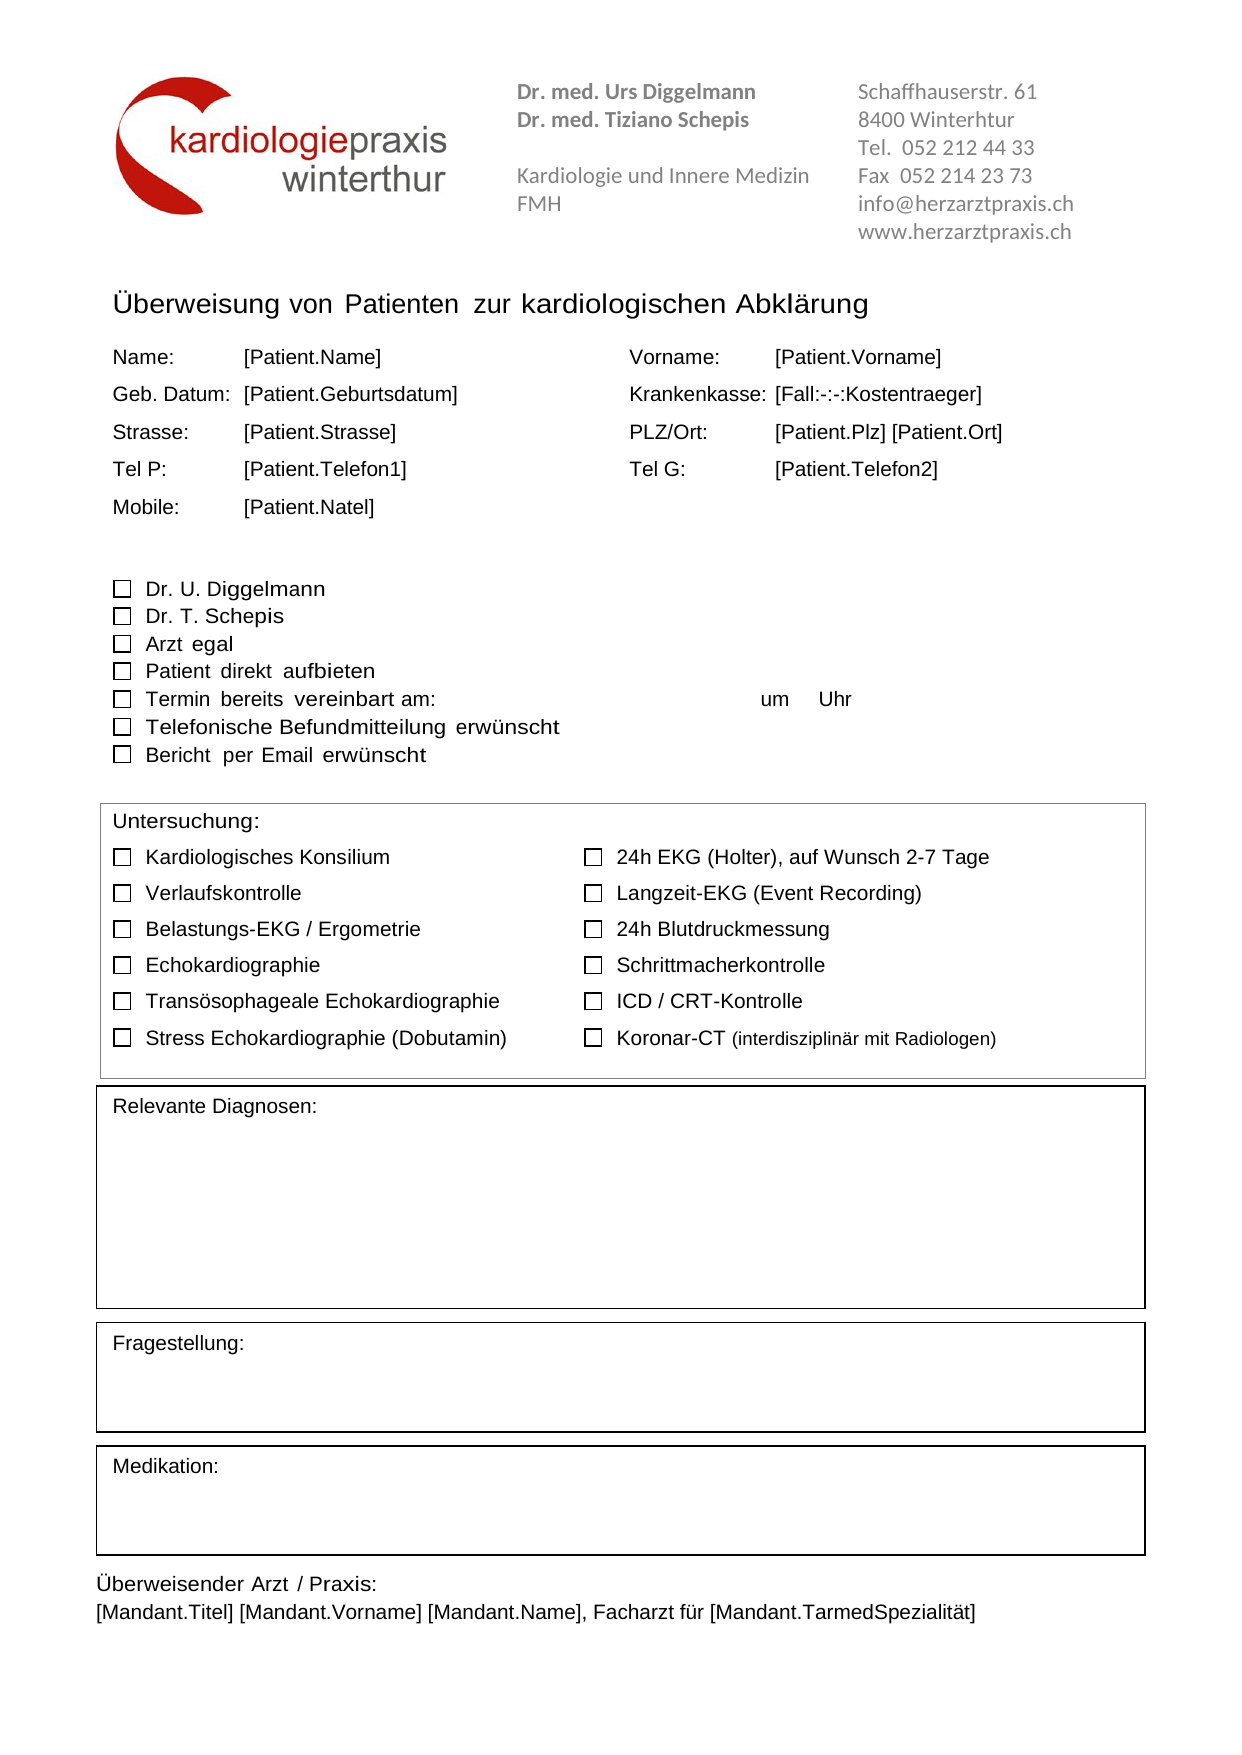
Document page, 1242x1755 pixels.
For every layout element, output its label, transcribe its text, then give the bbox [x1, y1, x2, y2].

text Überweisender Arzt / Praxis: [96, 1572, 1139, 1596]
table_header Dr. med. Urs Diggelmann Dr. med. Tiziano Schepis Kardiologie und Innere Medizin FMH [96, 63, 852, 251]
text Transösophageale Echokardiographie ICD / CRT-Kontrolle [112, 989, 1139, 1013]
text Bericht per Email erwünscht [112, 742, 1139, 766]
text Stress Echokardiographie (Dobutamin) Koronar-CT (interdisziplinär mit Radiologen) [112, 1026, 1139, 1049]
text Fragestellung: [112, 1331, 1129, 1355]
table_header Schaffhauserstr. 61 8400 Winterhtur Tel. 052 212 44 33 Fax 052 214 23 73 info@herzarztpraxis.ch www.herzarztpraxis.ch [852, 63, 1137, 251]
text [Mandant.Titel] [Mandant.Vorname] [Mandant.Name], Facharzt für [Mandant.TarmedSpezialität] [96, 1599, 1139, 1623]
picture [110, 74, 455, 217]
text Belastungs-EKG / Ergometrie 24h Blutdruckmessung [112, 917, 1139, 941]
text Untersuchung: [112, 809, 1139, 833]
text Medikation: [112, 1454, 1129, 1478]
text Name: [Patient.Name] Vorname: [Patient.Vorname] [112, 343, 1140, 368]
text Tel P: [Patient.Telefon1] Tel G: [Patient.Telefon2] [112, 456, 1140, 481]
text Verlaufskontrolle Langzeit-EKG (Event Recording) [112, 881, 1139, 905]
text Dr. T. Schepis [112, 604, 1139, 628]
text Echokardiographie Schrittmacherkontrolle [112, 953, 1139, 977]
text Strasse: [Patient.Strasse] PLZ/Ort: [Patient.Plz] [Patient.Ort] [112, 418, 1140, 444]
text Arzt egal [112, 632, 1139, 656]
text Überweisung von Patienten zur kardiologischen Abklärung [112, 288, 1139, 319]
text Relevante Diagnosen: [112, 1094, 1129, 1118]
text Geb. Datum: [Patient.Geburtsdatum] Krankenkasse: [Fall:-:-:Kostentraeger] [112, 381, 1140, 406]
text Telefonische Befundmitteilung erwünscht [112, 715, 1139, 739]
text Patient direkt aufbieten [112, 659, 1139, 683]
text Termin bereits vereinbart am: um Uhr [112, 687, 1139, 711]
text Dr. U. Diggelmann [112, 577, 1139, 601]
text Mobile: [Patient.Natel] [112, 494, 1140, 519]
text Kardiologisches Konsilium 24h EKG (Holter), auf Wunsch 2-7 Tage [112, 845, 1139, 869]
